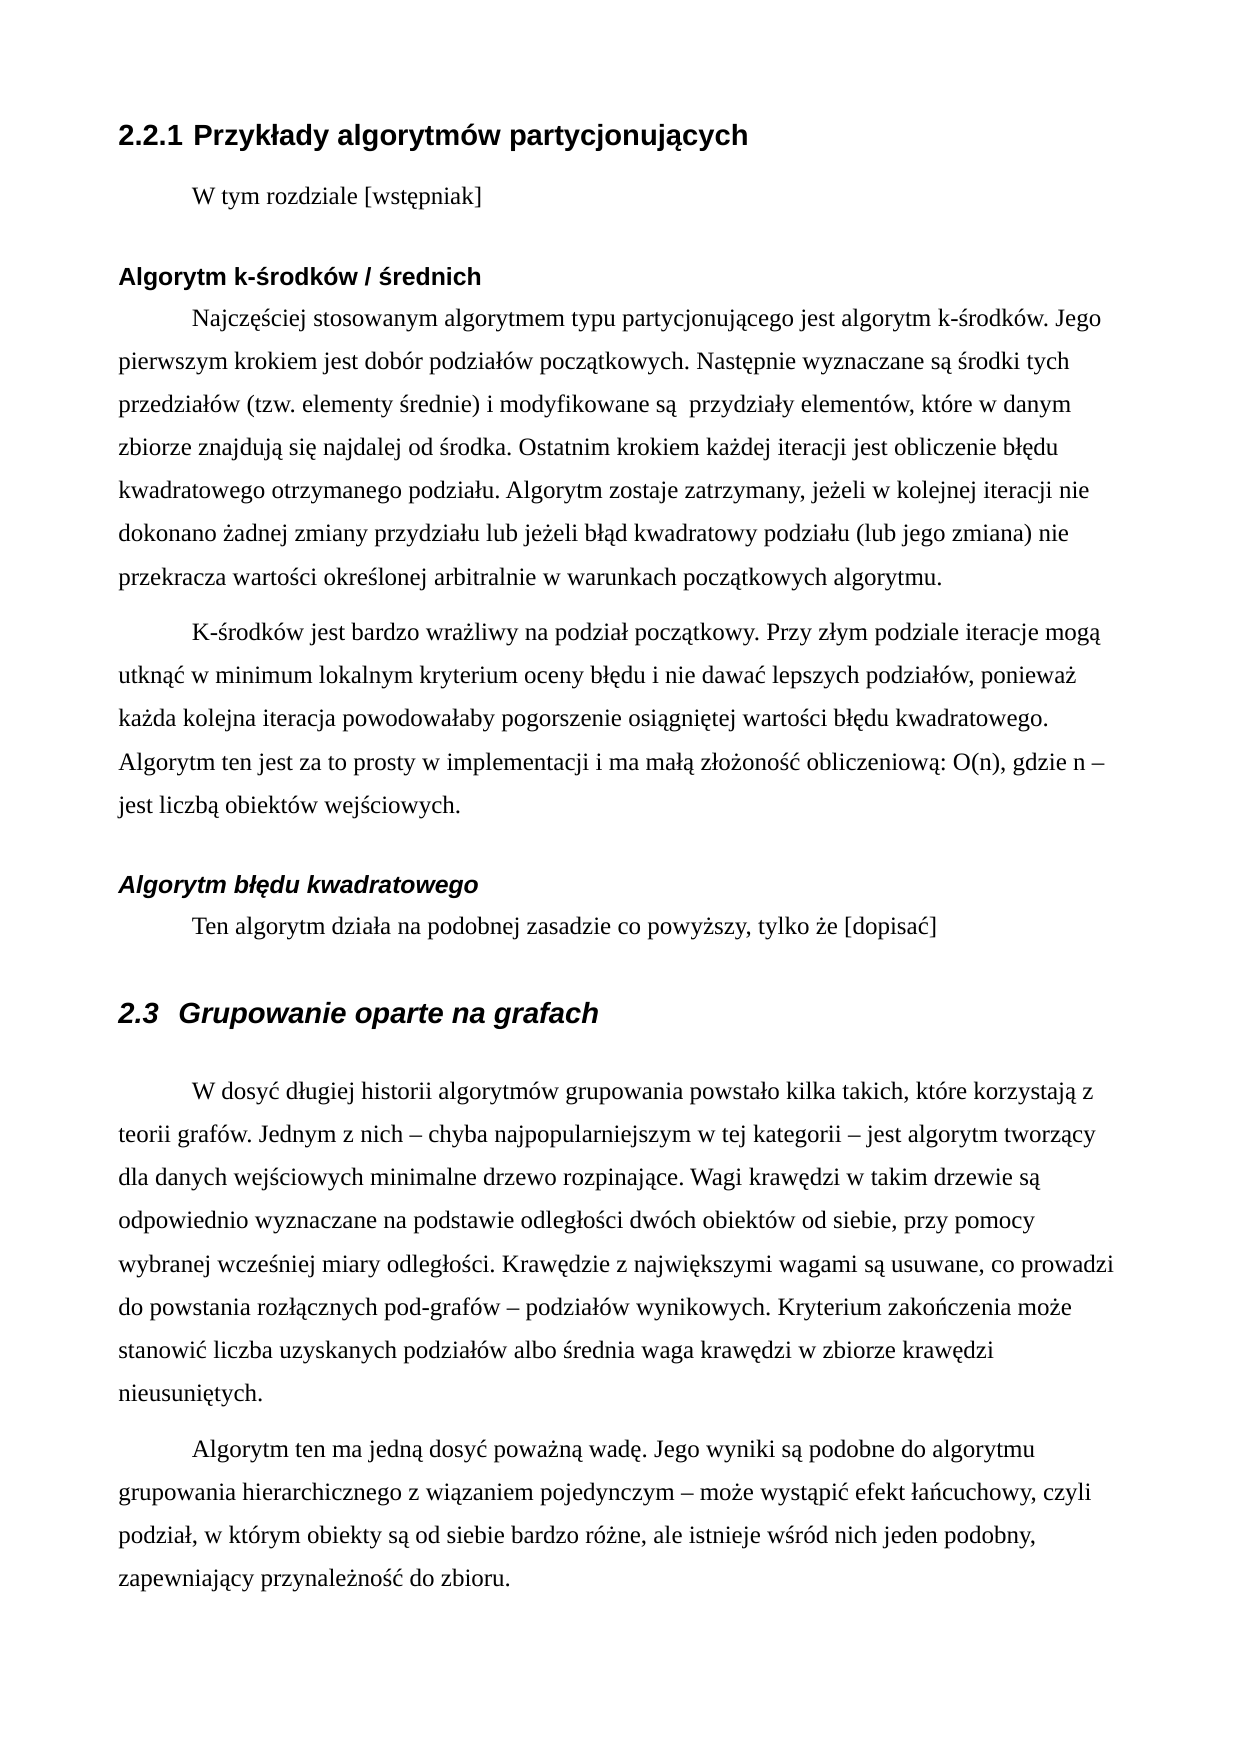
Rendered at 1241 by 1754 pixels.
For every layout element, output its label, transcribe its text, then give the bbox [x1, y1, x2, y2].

subtitle Grupowanie oparte na grafach [118, 996, 1122, 1030]
subtitle Algorytm błędu kwadratowego [118, 870, 1122, 899]
text Najczęściej stosowanym algorytmem typu partycjonującego jest algorytm k-środków. Jego pierwszym krokiem jest dobór podziałów początkowych. Następnie wyznaczane są środki tych przedziałów (tzw. elementy średnie) i modyfikowane są przydziały elementów, które w danym zbiorze znajdują się najdalej od środka. Ostatnim krokiem każdej iteracji jest obliczenie błędu kwadratowego otrzymanego podziału. Algorytm zostaje zatrzymany, jeżeli w kolejnej iteracji nie dokonano żadnej zmiany przydziału lub jeżeli błąd kwadratowy podziału (lub jego zmiana) nie przekracza wartości określonej arbitralnie w warunkach początkowych algorytmu. [118, 303, 1122, 590]
text Algorytm ten ma jedną dosyć poważną wadę. Jego wyniki są podobne do algorytmu grupowania hierarchicznego z wiązaniem pojedynczym – może wystąpić efekt łańcuchowy, czyli podział, w którym obiekty są od siebie bardzo różne, ale istnieje wśród nich jeden podobny, zapewniający przynależność do zbioru. [118, 1434, 1122, 1592]
text W tym rozdziale [wstępniak] [118, 181, 1122, 210]
subtitle Przykłady algorytmów partycjonujących [118, 118, 1122, 152]
text W dosyć długiej historii algorytmów grupowania powstało kilka takich, które korzystają z teorii grafów. Jednym z nich – chyba najpopularniejszym w tej kategorii – jest algorytm tworzący dla danych wejściowych minimalne drzewo rozpinające. Wagi krawędzi w takim drzewie są odpowiednio wyznaczane na podstawie odległości dwóch obiektów od siebie, przy pomocy wybranej wcześniej miary odległości. Krawędzie z największymi wagami są usuwane, co prowadzi do powstania rozłącznych pod-grafów – podziałów wynikowych. Kryterium zakończenia może stanowić liczba uzyskanych podziałów albo średnia waga krawędzi w zbiorze krawędzi nieusuniętych. [118, 1076, 1122, 1407]
subtitle Algorytm k-środków / średnich [118, 262, 1122, 290]
text Ten algorytm działa na podobnej zasadzie co powyższy, tylko że [dopisać] [118, 911, 1122, 940]
text K-środków jest bardzo wrażliwy na podział początkowy. Przy złym podziale iteracje mogą utknąć w minimum lokalnym kryterium oceny błędu i nie dawać lepszych podziałów, ponieważ każda kolejna iteracja powodowałaby pogorszenie osiągniętej wartości błędu kwadratowego. Algorytm ten jest za to prosty w implementacji i ma małą złożoność obliczeniową: O(n), gdzie n – jest liczbą obiektów wejściowych. [118, 617, 1122, 818]
